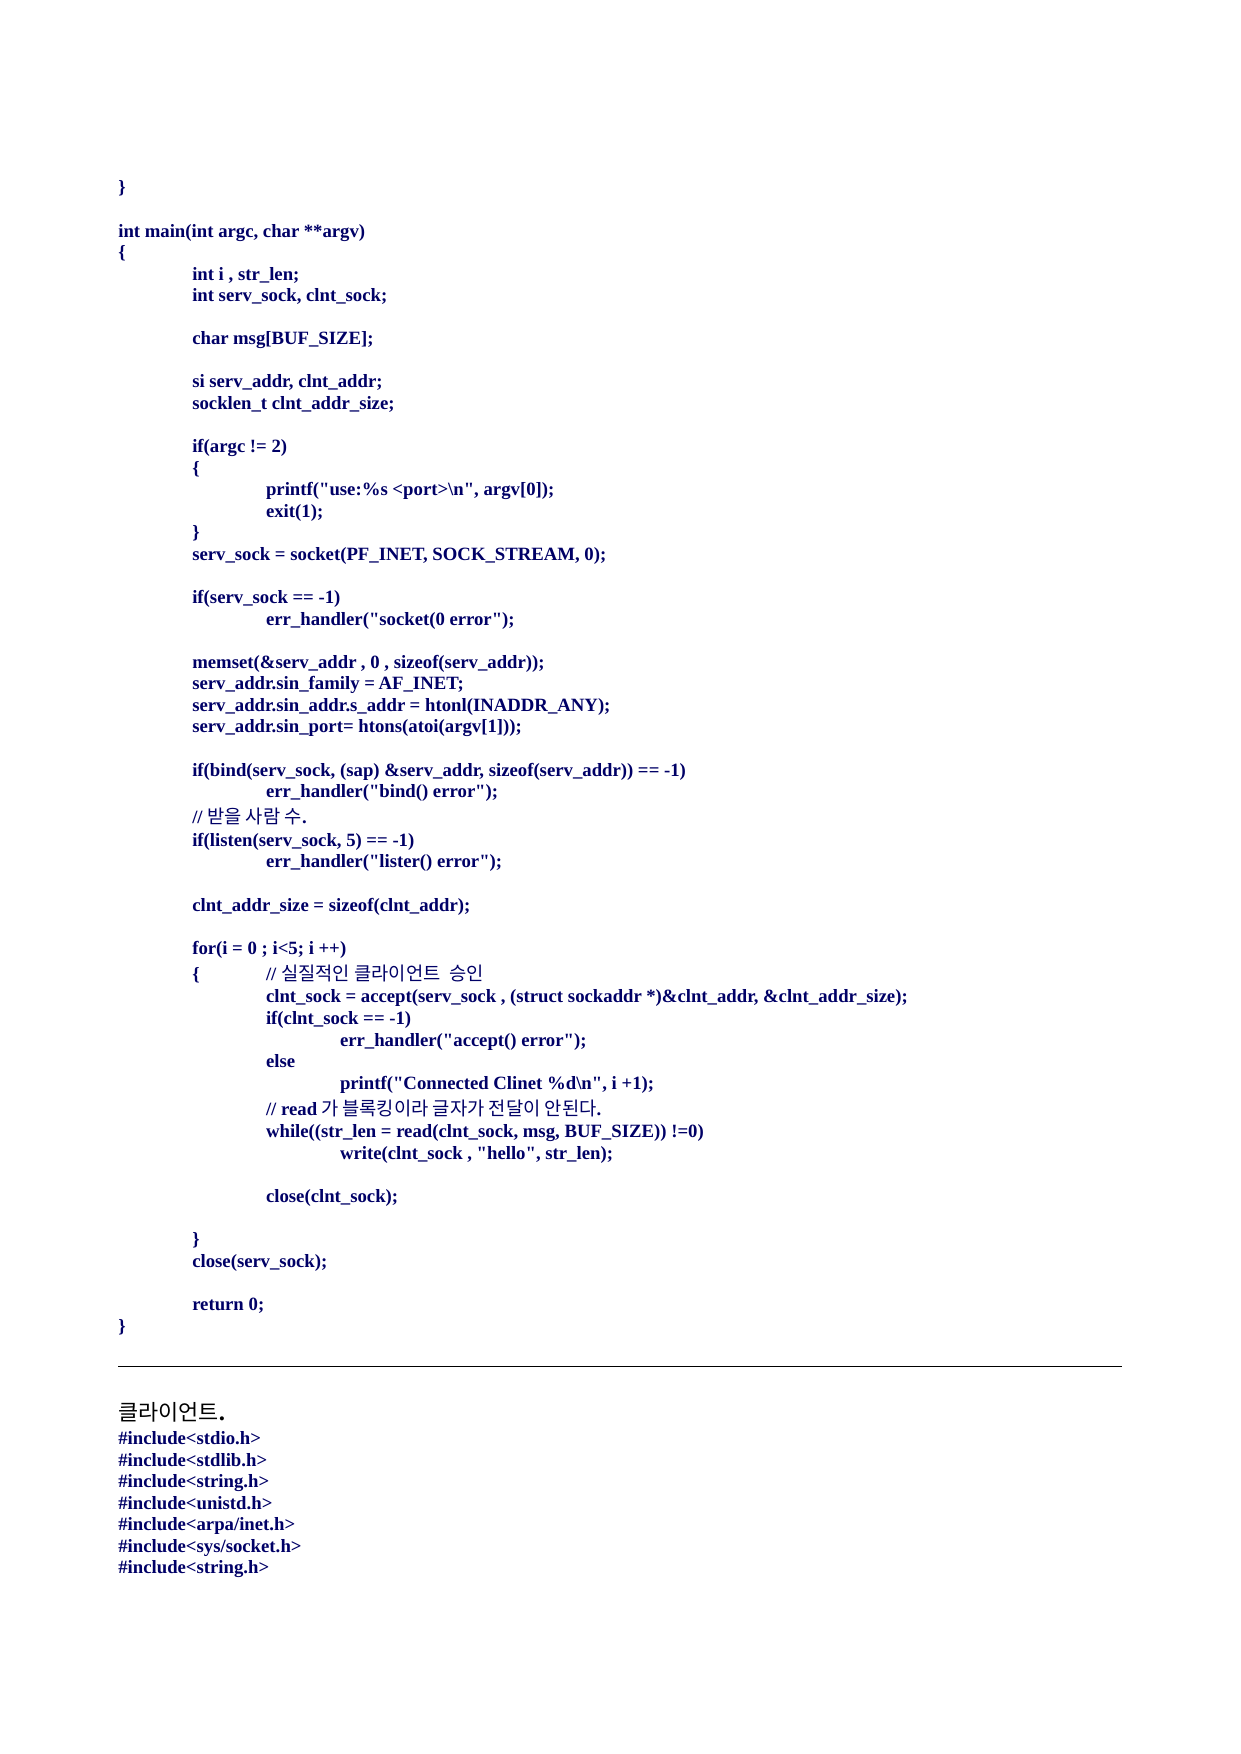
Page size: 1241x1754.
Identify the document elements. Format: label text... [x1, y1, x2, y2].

text printf("use:%s <port>\n", argv[0]); [118, 478, 1122, 500]
text } [118, 1228, 1122, 1250]
text while((str_len = read(clnt_sock, msg, BUF_SIZE)) !=0) [118, 1120, 1122, 1142]
text err_handler("lister() error"); [118, 850, 1122, 872]
text int i , str_len; [118, 263, 1122, 284]
text 클라이언트. [118, 1395, 1122, 1427]
text } [118, 176, 1122, 198]
text // 받을 사람 수. [118, 802, 1122, 829]
text memset(&serv_addr , 0 , sizeof(serv_addr)); [118, 651, 1122, 672]
text err_handler("socket(0 error"); [118, 608, 1122, 629]
text { [118, 241, 1122, 263]
text if(serv_sock == -1) [118, 586, 1122, 608]
text if(listen(serv_sock, 5) == -1) [118, 829, 1122, 850]
text write(clnt_sock , "hello", str_len); [118, 1142, 1122, 1163]
text { [118, 457, 1122, 478]
text serv_addr.sin_port= htons(atoi(argv[1])); [118, 715, 1122, 737]
text si serv_addr, clnt_addr; [118, 370, 1122, 392]
text socklen_t clnt_addr_size; [118, 392, 1122, 413]
text close(clnt_sock); [118, 1185, 1122, 1207]
text if(clnt_sock == -1) [118, 1007, 1122, 1028]
text char msg[BUF_SIZE]; [118, 327, 1122, 349]
text if(argc != 2) [118, 435, 1122, 457]
text else [118, 1050, 1122, 1072]
text printf("Connected Clinet %d\n", i +1); [118, 1072, 1122, 1093]
text // read가 블록킹이라 글자가 전달이 안된다. [118, 1093, 1122, 1120]
text #include<string.h> [118, 1470, 1122, 1492]
text #include<unistd.h> [118, 1492, 1122, 1513]
text serv_addr.sin_family = AF_INET; [118, 672, 1122, 694]
text clnt_addr_size = sizeof(clnt_addr); [118, 893, 1122, 915]
text #include<sys/socket.h> [118, 1535, 1122, 1556]
text serv_sock = socket(PF_INET, SOCK_STREAM, 0); [118, 543, 1122, 564]
text exit(1); [118, 500, 1122, 521]
text { // 실질적인 클라이언트 승인 [118, 958, 1122, 985]
text if(bind(serv_sock, (sap) &serv_addr, sizeof(serv_addr)) == -1) [118, 758, 1122, 780]
text err_handler("accept() error"); [118, 1028, 1122, 1050]
text #include<stdlib.h> [118, 1448, 1122, 1470]
text #include<arpa/inet.h> [118, 1513, 1122, 1535]
text err_handler("bind() error"); [118, 780, 1122, 802]
text serv_addr.sin_addr.s_addr = htonl(INADDR_ANY); [118, 694, 1122, 715]
text } [118, 521, 1122, 543]
text for(i = 0 ; i<5; i ++) [118, 937, 1122, 958]
text int main(int argc, char **argv) [118, 219, 1122, 241]
text close(serv_sock); [118, 1250, 1122, 1271]
text return 0; [118, 1293, 1122, 1314]
text int serv_sock, clnt_sock; [118, 284, 1122, 306]
text } [118, 1314, 1122, 1336]
text #include<stdio.h> [118, 1427, 1122, 1448]
text #include<string.h> [118, 1556, 1122, 1578]
text clnt_sock = accept(serv_sock , (struct sockaddr *)&clnt_addr, &clnt_addr_size); [118, 985, 1122, 1007]
